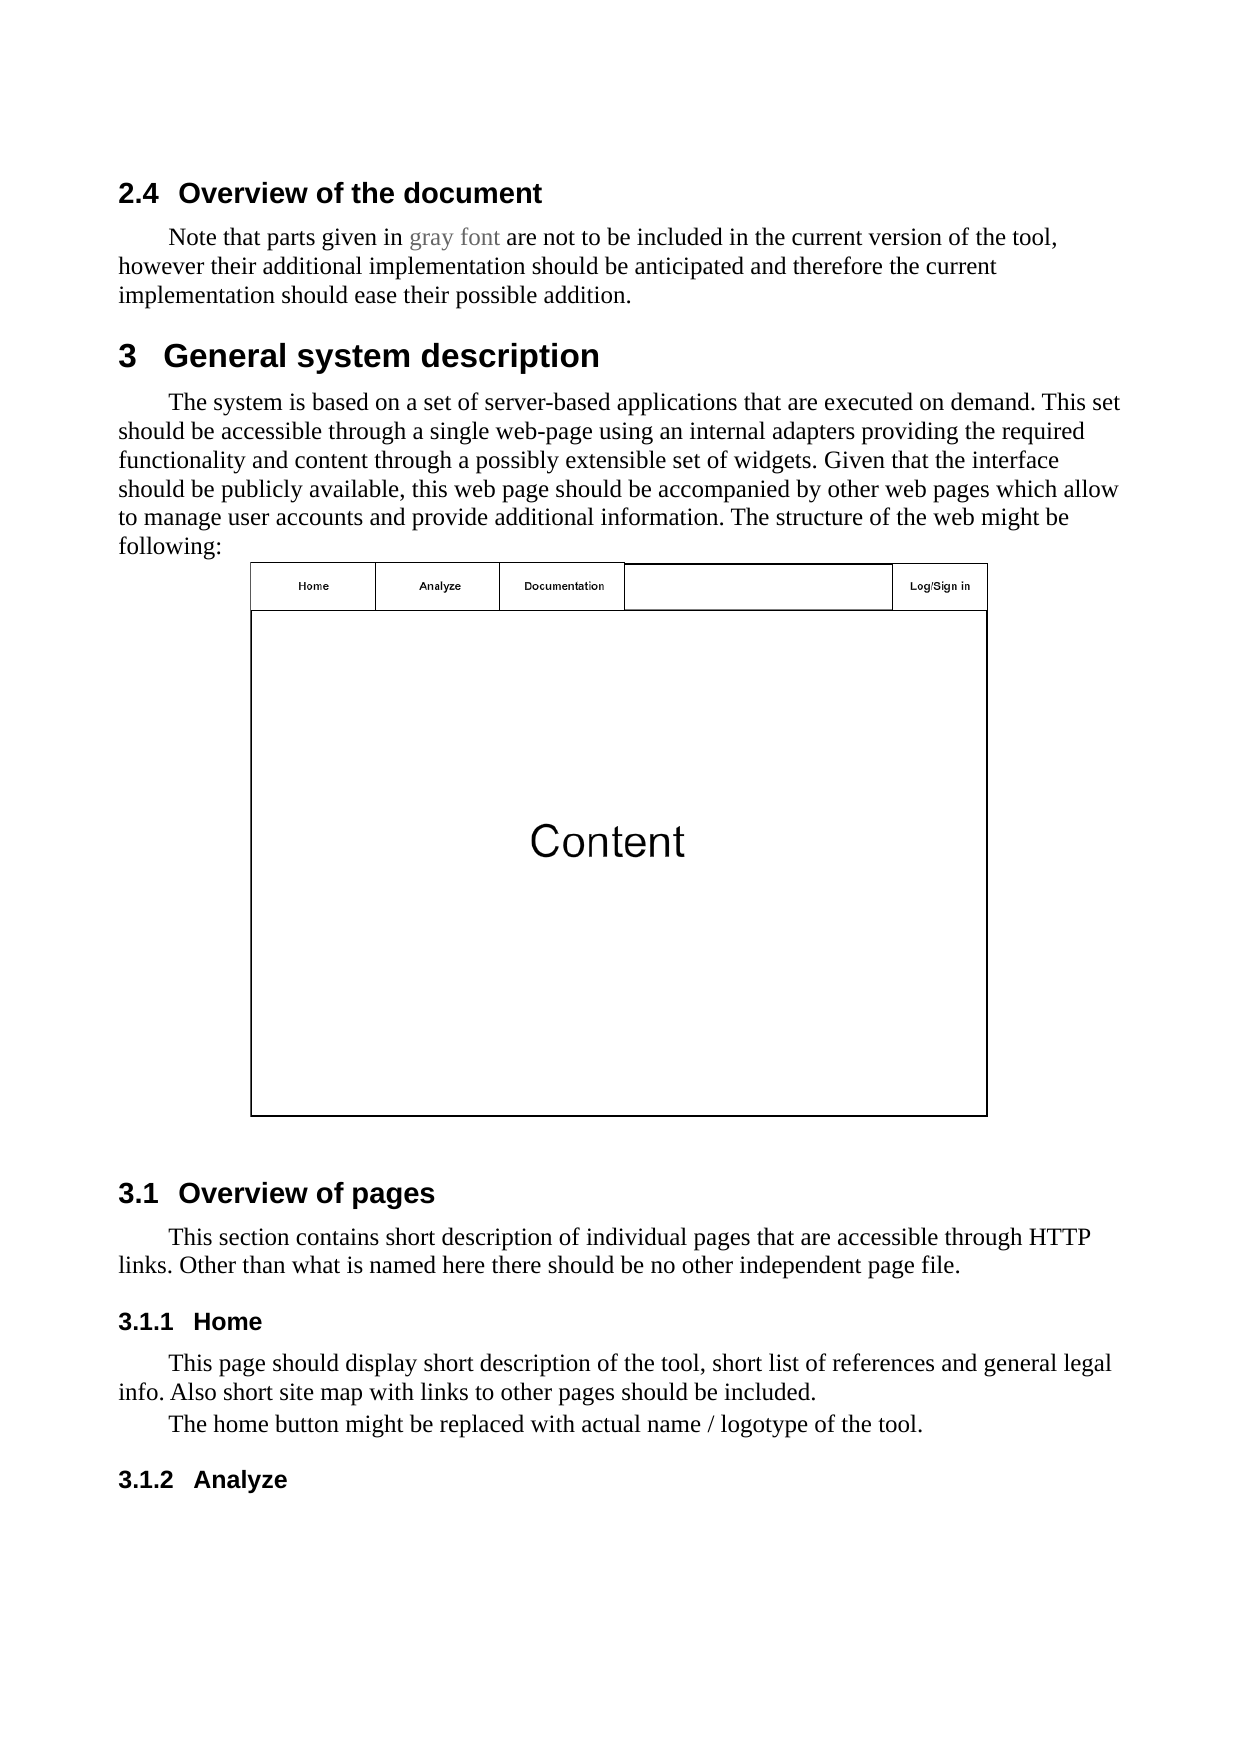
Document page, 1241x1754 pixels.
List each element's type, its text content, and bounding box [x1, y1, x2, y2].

subtitle Overview of pages [118, 1176, 1122, 1209]
subtitle Home [118, 1307, 1122, 1336]
text This section contains short description of individual pages that are accessible through HTTP links. Other than what is named here there should be no other independent page file. [118, 1222, 1122, 1279]
text Note that parts given in gray font are not to be included in the current version of the tool, however their additional implementation should be anticipated and therefore the current implementation should ease their possible addition. [118, 222, 1122, 309]
text This page should display short description of the tool, short list of references and general legal info. Also short site map with links to other pages should be included. [118, 1348, 1122, 1406]
text The home button might be replaced with actual name / logotype of the tool. [118, 1409, 1122, 1437]
picture [250, 562, 990, 1119]
subtitle Analyze [118, 1465, 1122, 1494]
text The system is based on a set of server-based applications that are executed on demand. This set should be accessible through a single web-page using an internal adapters providing the required functionality and content through a possibly extensible set of widgets. Given that the interface should be publicly available, this web page should be accompanied by other web pages which allow to manage user accounts and provide additional information. The structure of the web might be following: [118, 387, 1122, 560]
subtitle General system description [118, 337, 1122, 375]
subtitle Overview of the document [118, 176, 1122, 210]
